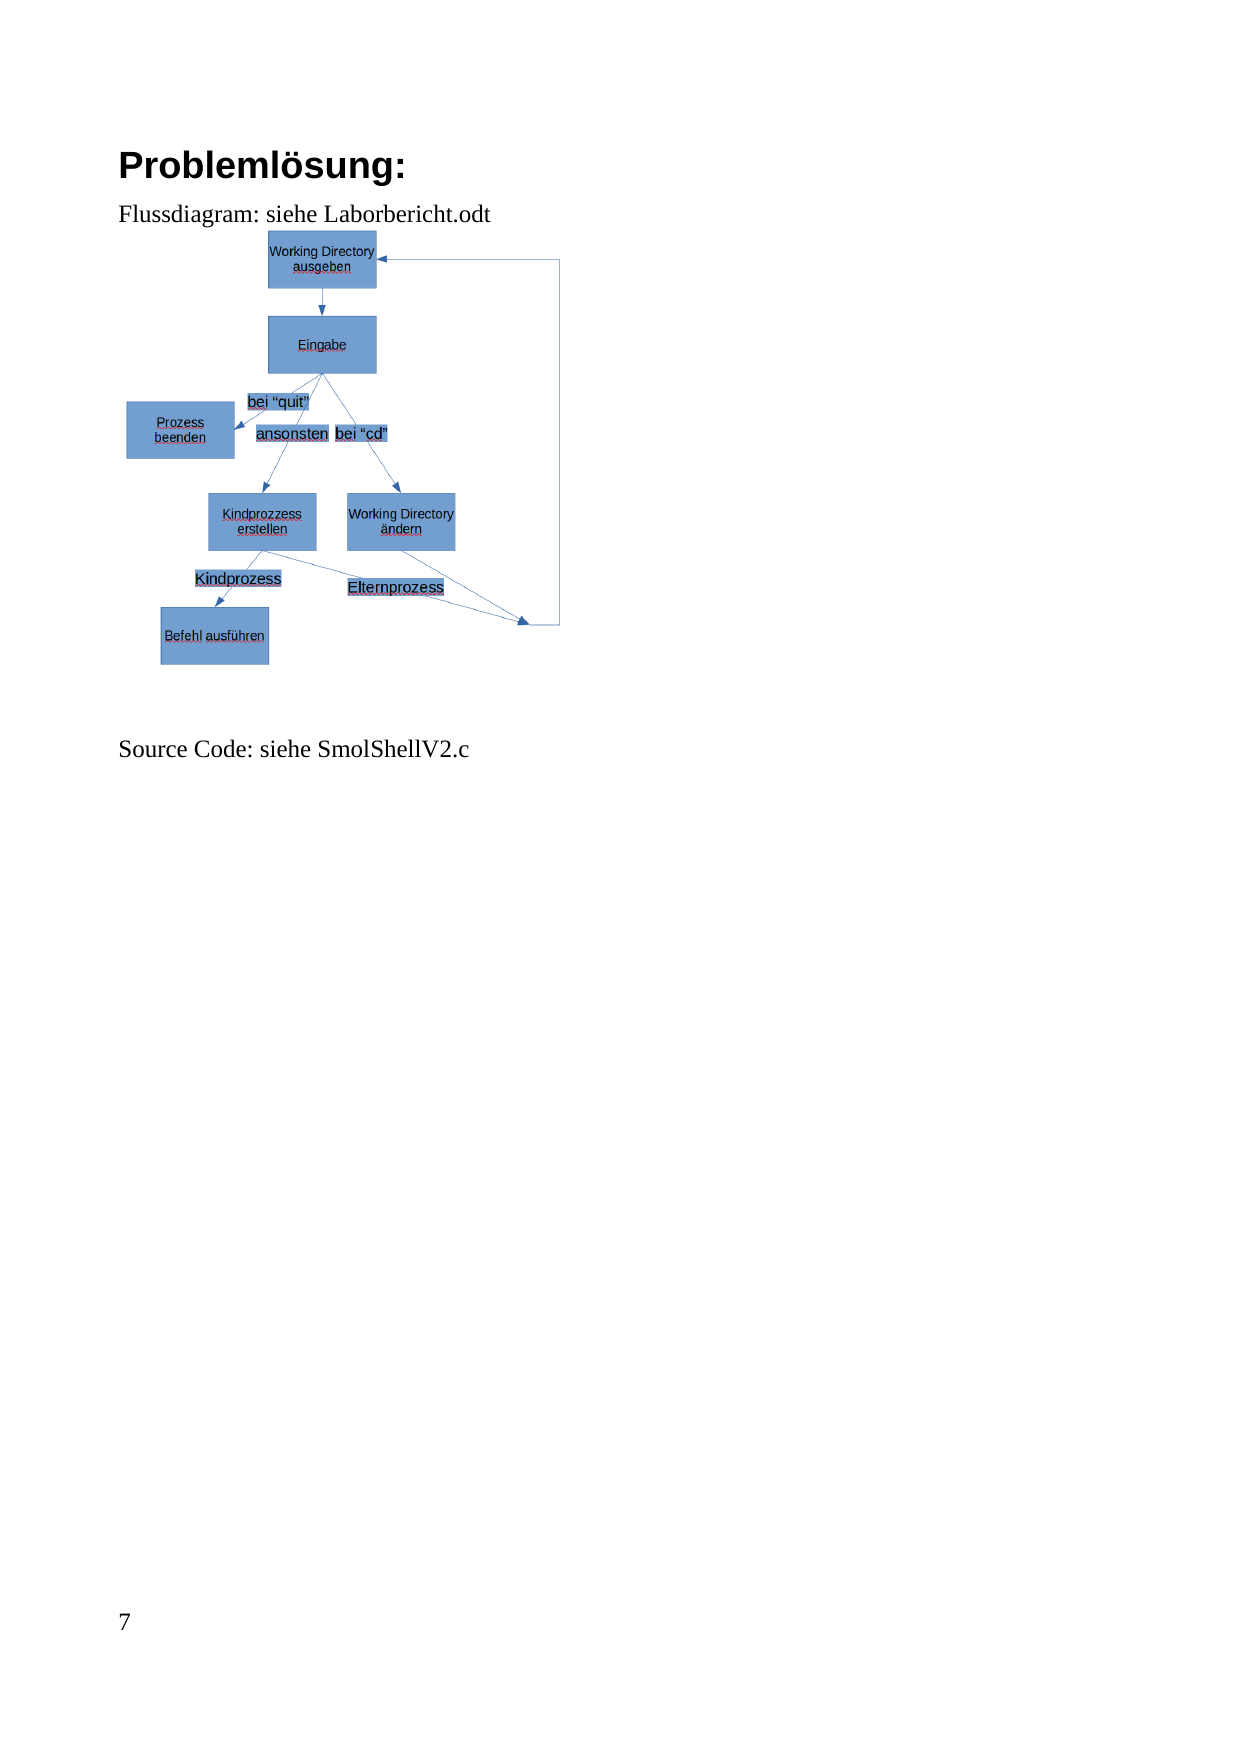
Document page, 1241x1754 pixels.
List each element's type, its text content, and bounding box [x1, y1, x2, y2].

picture [124, 228, 579, 677]
subtitle Problemlösung: [118, 143, 1122, 187]
text Source Code: siehe SmolShellV2.c [118, 734, 1122, 762]
text Flussdiagram: siehe Laborbericht.odt [118, 199, 1122, 228]
